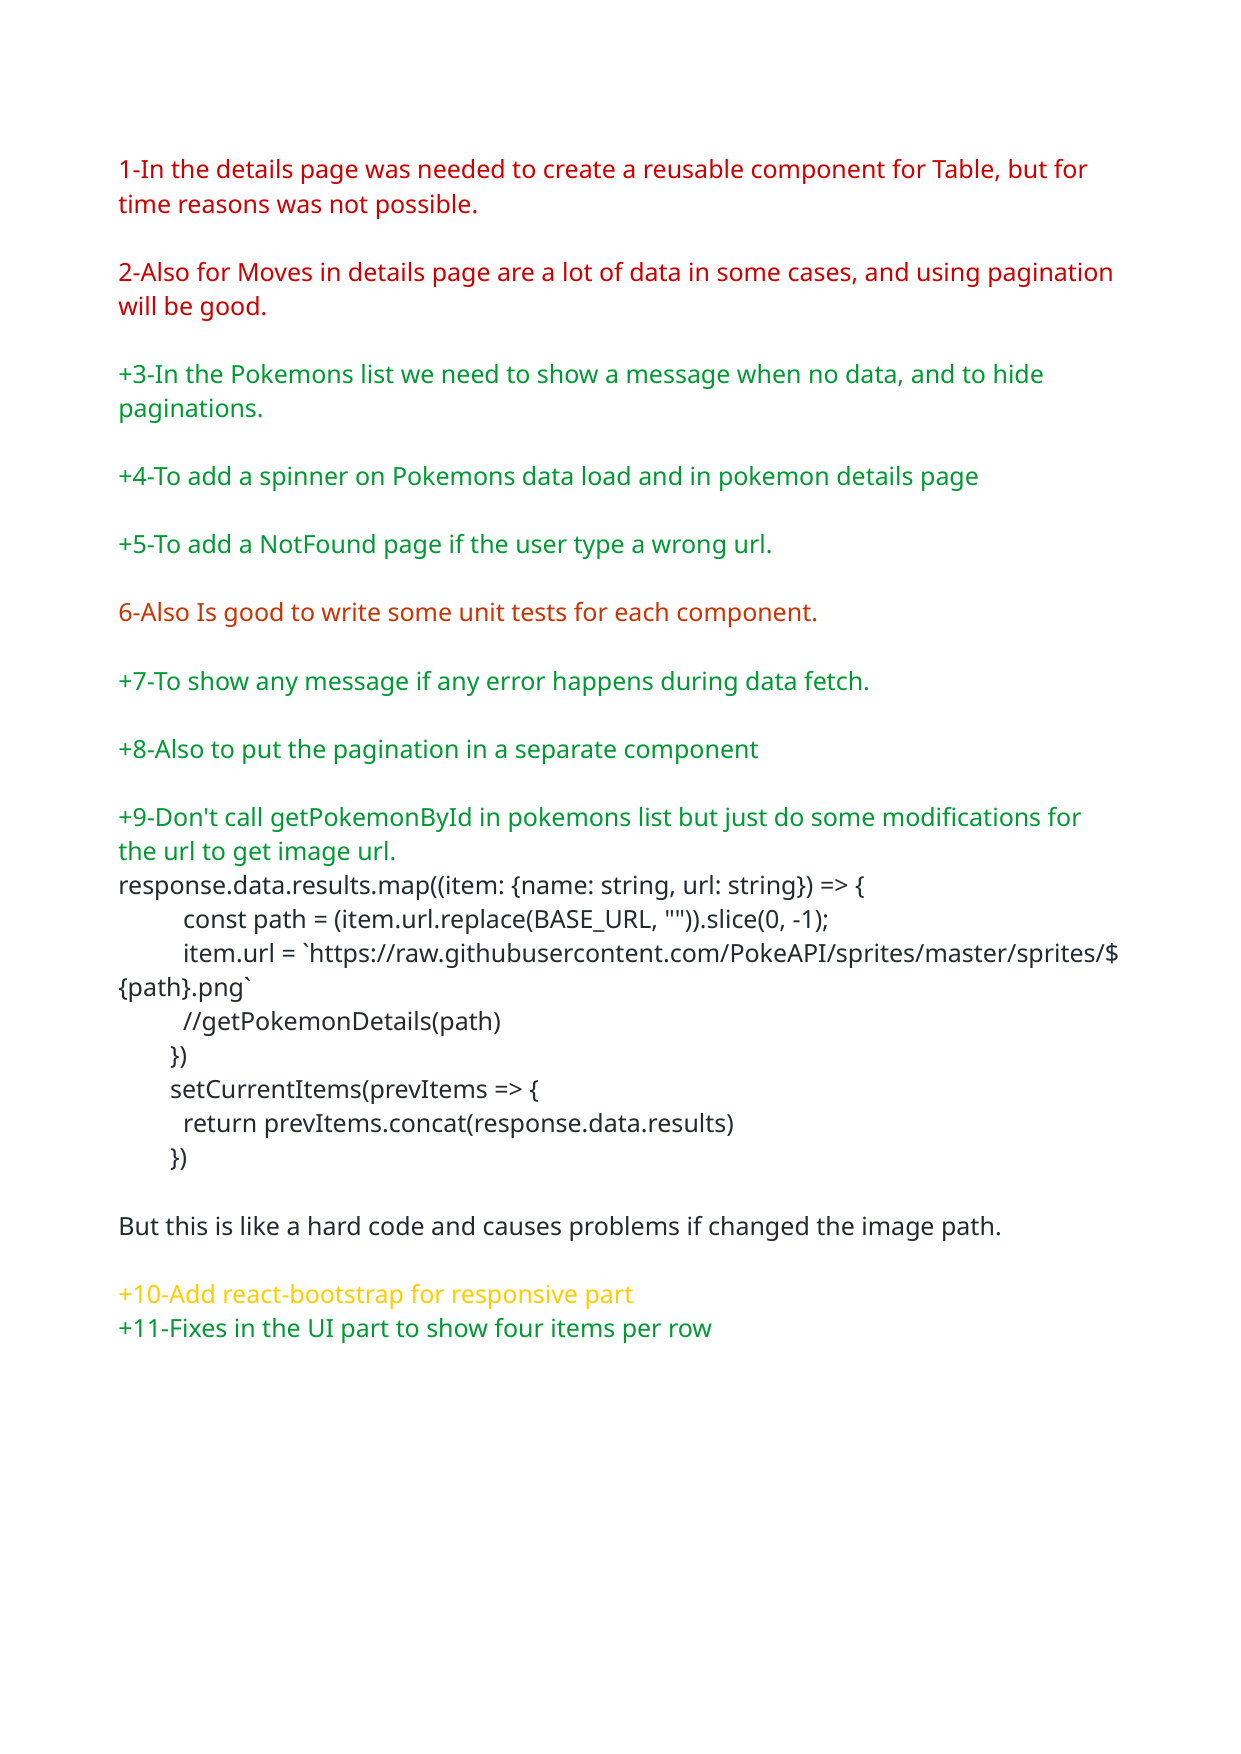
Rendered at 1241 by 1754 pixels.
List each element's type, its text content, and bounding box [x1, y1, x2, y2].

text }) [118, 1038, 1122, 1072]
text +8-Also to put the pagination in a separate component [118, 731, 1122, 765]
text +5-To add a NotFound page if the user type a wrong url. [118, 527, 1122, 561]
text response.data.results.map((item: {name: string, url: string}) => { [118, 867, 1122, 902]
text const path = (item.url.replace(BASE_URL, "")).slice(0, -1); [118, 902, 1122, 936]
text setCurrentItems(prevItems => { [118, 1072, 1122, 1106]
text +11-Fixes in the UI part to show four items per row [118, 1310, 1122, 1344]
text item.url = `https://raw.githubusercontent.com/PokeAPI/sprites/master/sprites/${path}.png` [118, 936, 1122, 1004]
text +3-In the Pokemons list we need to show a message when no data, and to hide paginations. [118, 357, 1122, 425]
text //getPokemonDetails(path) [118, 1004, 1122, 1038]
text But this is like a hard code and causes problems if changed the image path. [118, 1208, 1122, 1242]
text 6-Also Is good to write some unit tests for each component. [118, 595, 1122, 629]
text 1-In the details page was needed to create a reusable component for Table, but for time reasons was not possible. [118, 152, 1122, 220]
text +4-To add a spinner on Pokemons data load and in pokemon details page [118, 459, 1122, 493]
text +7-To show any message if any error happens during data fetch. [118, 663, 1122, 697]
text +10-Add react-bootstrap for responsive part [118, 1276, 1122, 1310]
text 2-Also for Moves in details page are a lot of data in some cases, and using pagination will be good. [118, 254, 1122, 322]
text }) [118, 1140, 1122, 1174]
text +9-Don't call getPokemonById in pokemons list but just do some modifications for the url to get image url. [118, 799, 1122, 867]
text return prevItems.concat(response.data.results) [118, 1106, 1122, 1140]
